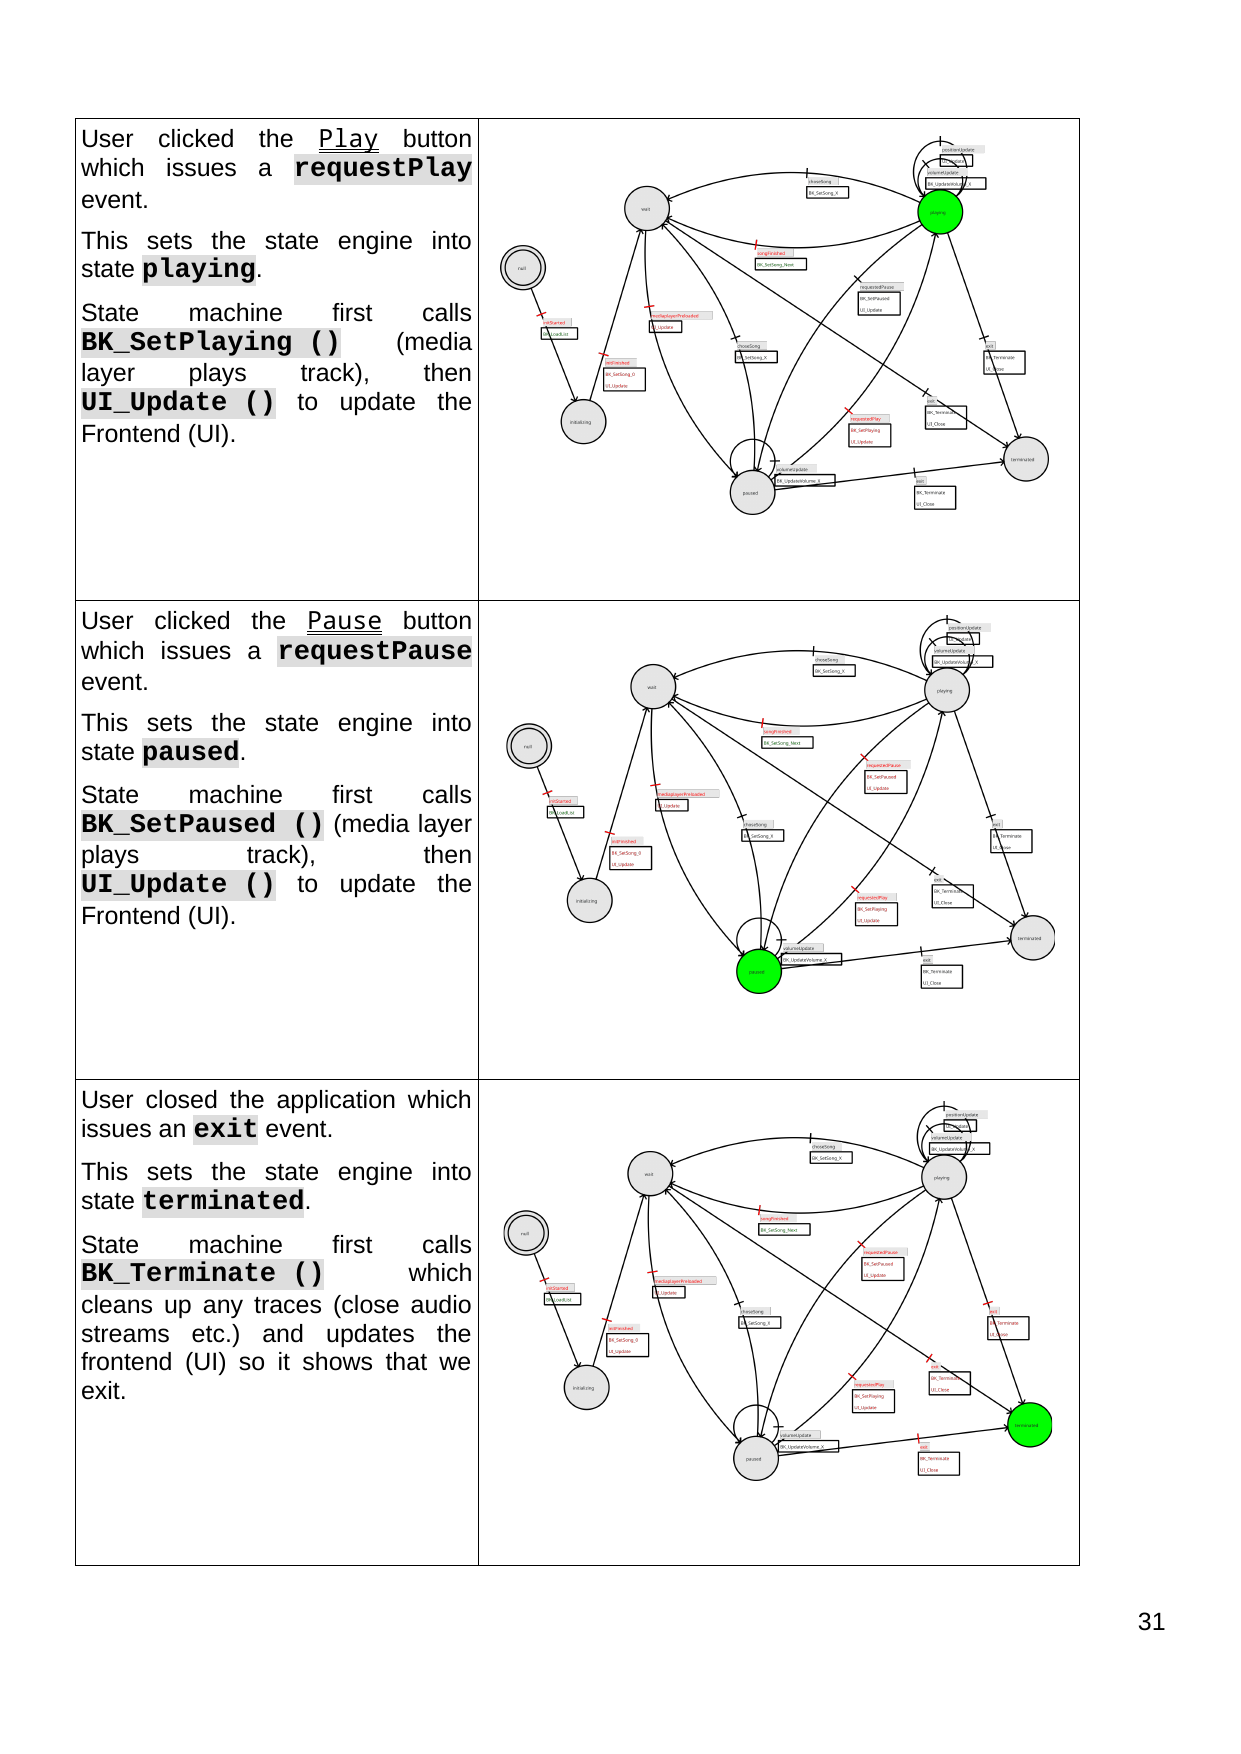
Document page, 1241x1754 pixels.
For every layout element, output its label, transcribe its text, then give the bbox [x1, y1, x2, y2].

table_cell [479, 1080, 1079, 1565]
picture [500, 136, 1049, 515]
table_cell User clicked the Play button which issues a requestPlay event. This sets the state engine into state playing. State machine first calls BK_SetPlaying () (media layer plays track), then UI_Update () to update the Frontend (UI). [76, 119, 478, 600]
table_cell [479, 601, 1079, 1079]
picture [503, 1101, 1053, 1481]
table_cell [479, 119, 1079, 600]
table_cell User clicked the Pause button which issues a requestPause event. This sets the state engine into state paused. State machine first calls BK_SetPaused () (media layer plays track), then UI_Update () to update the Frontend (UI). [76, 601, 478, 1079]
picture [506, 615, 1055, 994]
table_cell User closed the application which issues an exit event. This sets the state engine into state terminated. State machine first calls BK_Terminate () which cleans up any traces (close audio streams etc.) and updates the frontend (UI) so it shows that we exit. [76, 1080, 478, 1565]
